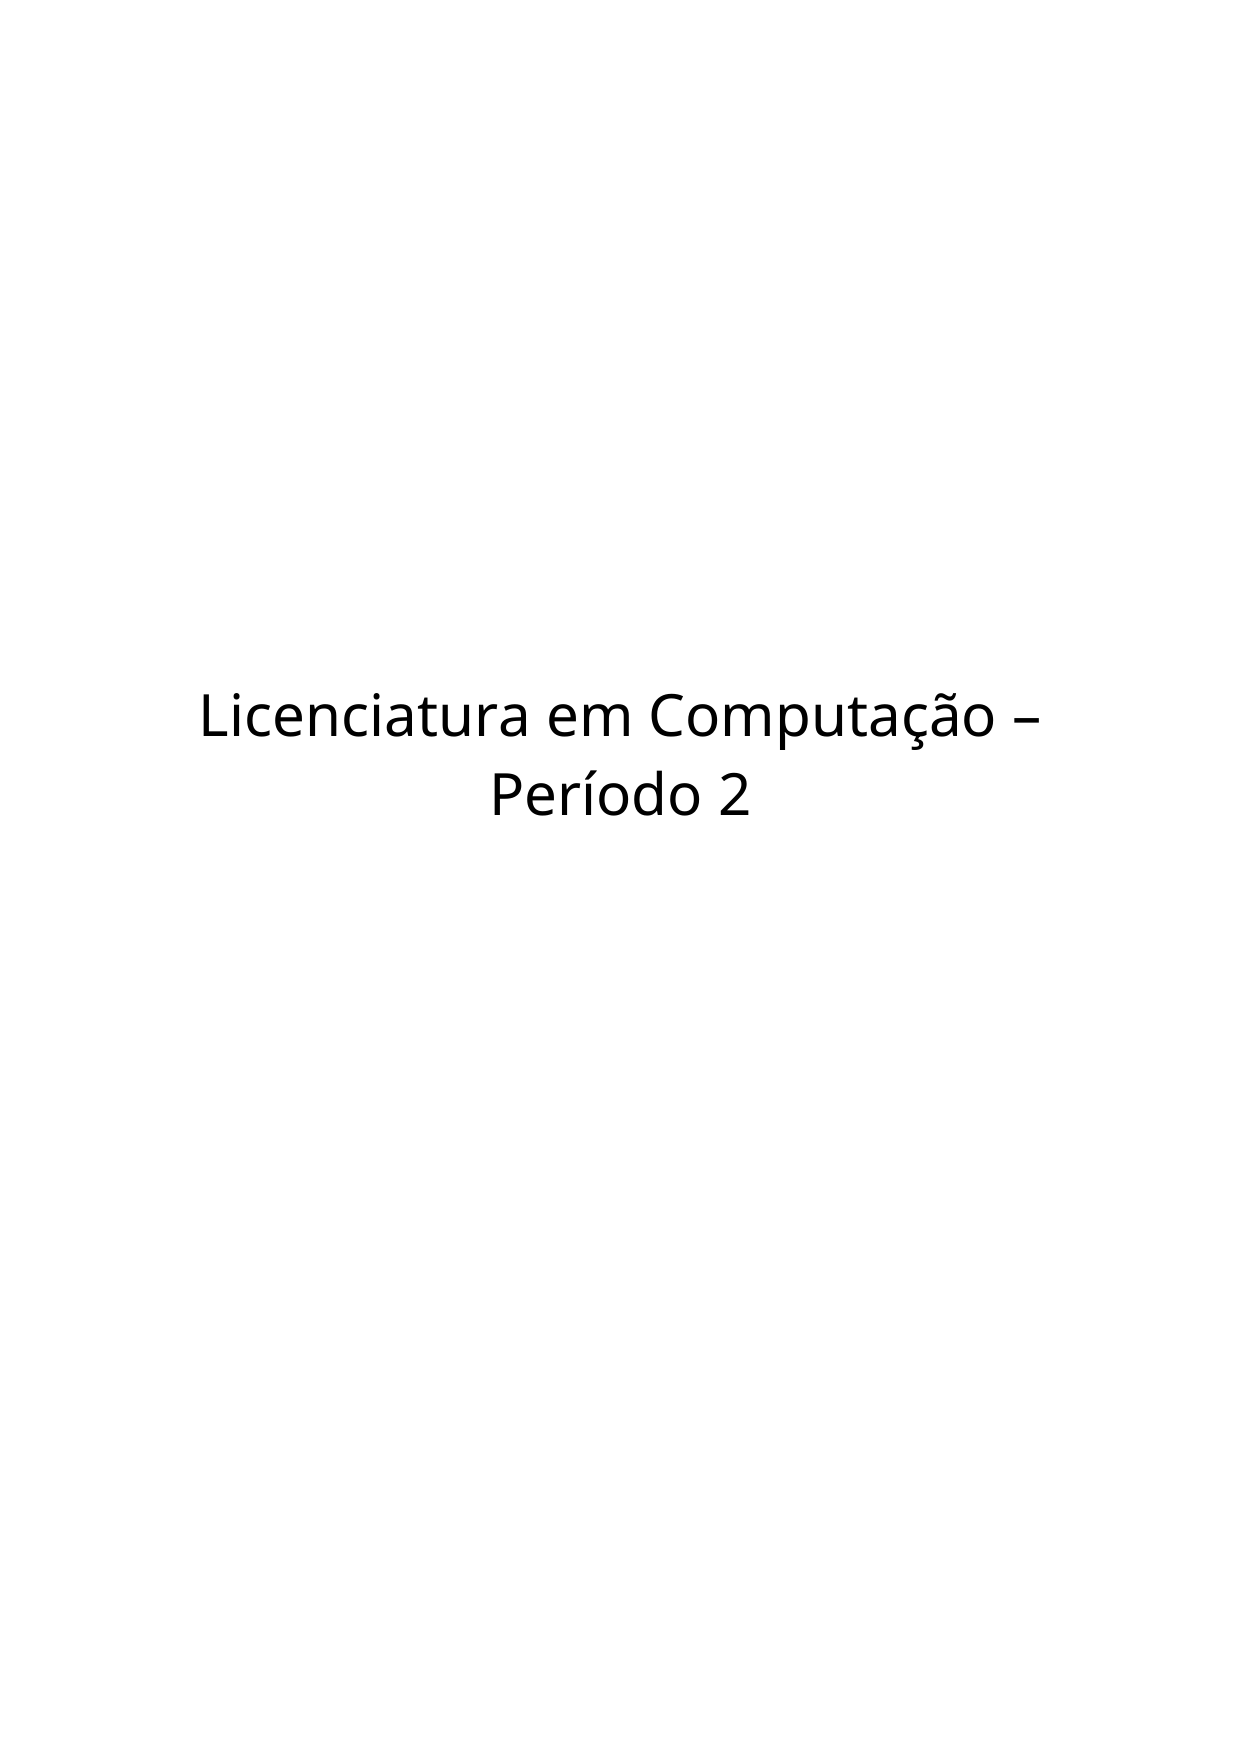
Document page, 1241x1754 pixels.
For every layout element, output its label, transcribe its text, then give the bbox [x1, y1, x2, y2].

text Licenciatura em Computação – Período 2 [118, 674, 1122, 833]
